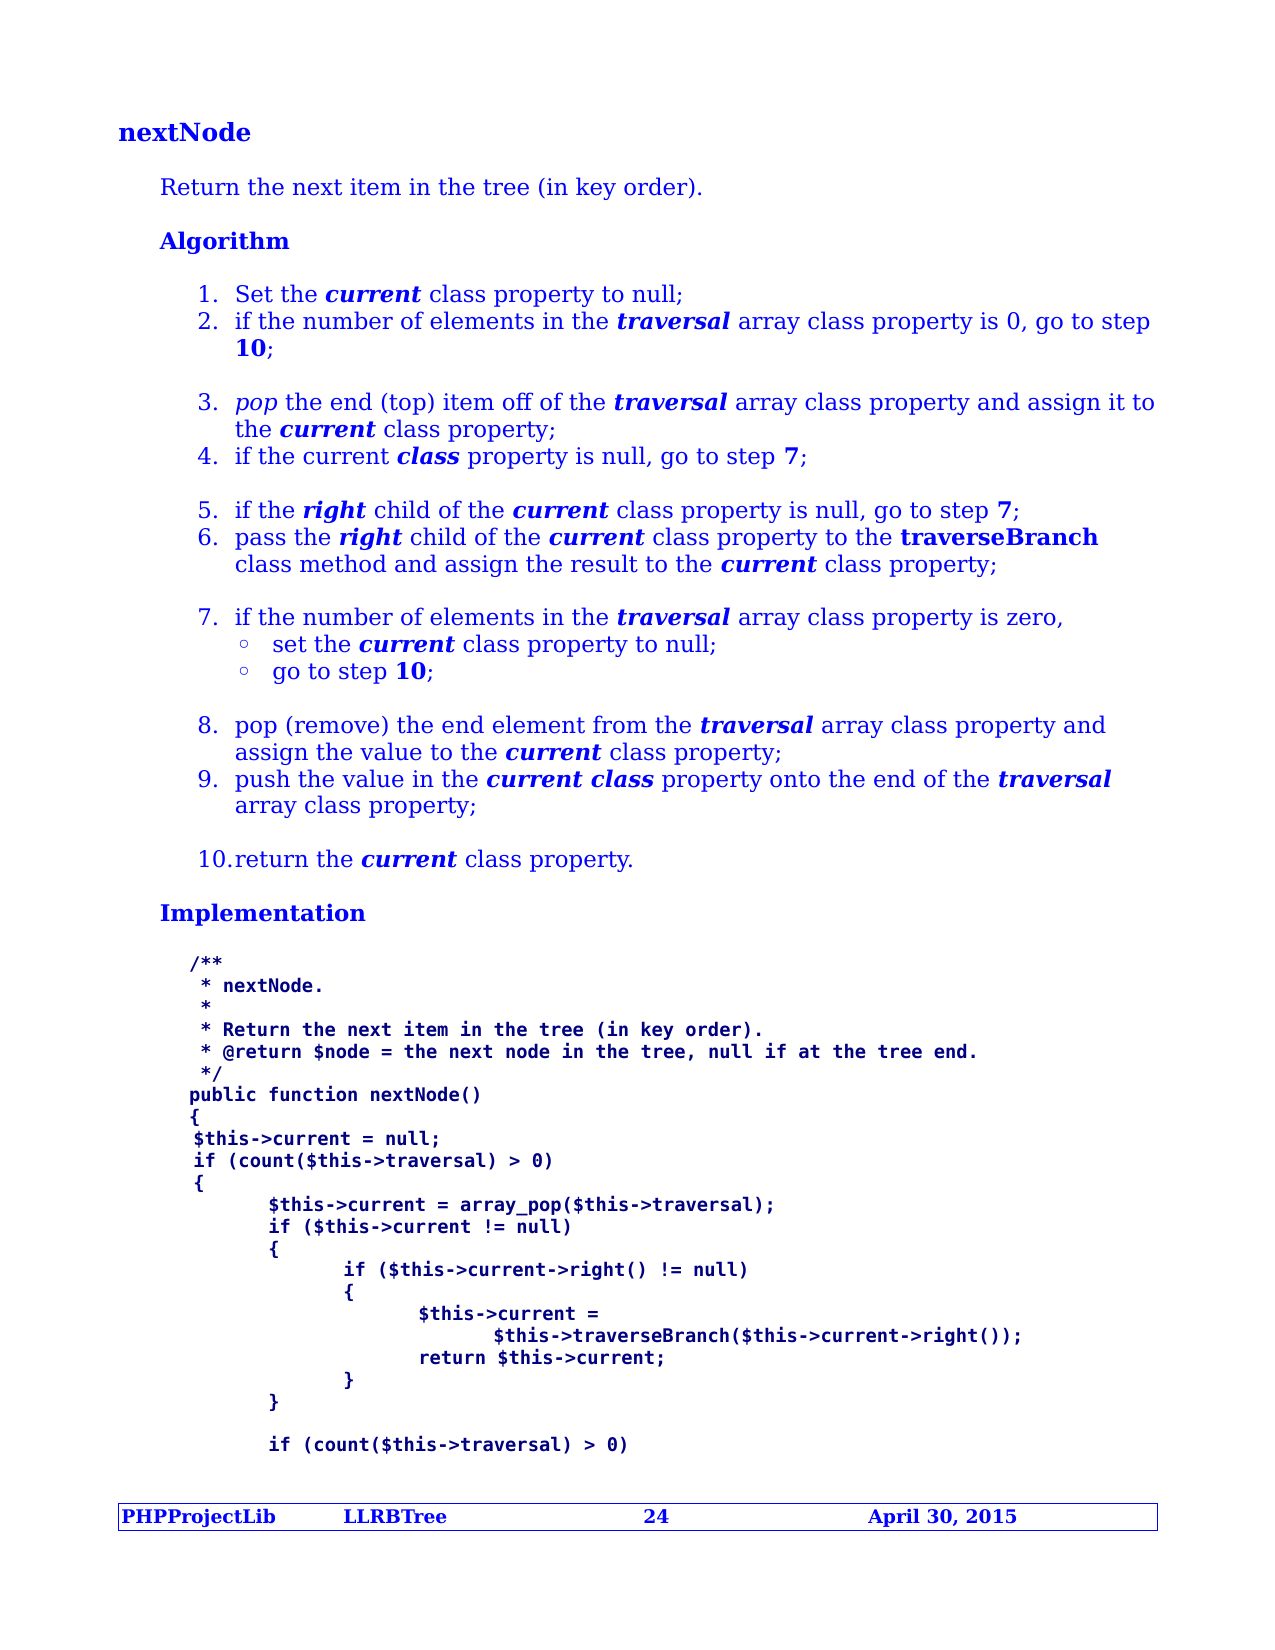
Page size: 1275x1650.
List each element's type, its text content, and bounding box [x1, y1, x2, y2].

list pass the right child of the current class property to the traverseBranch class method and assign the result to the current class property; [197, 523, 1157, 577]
list if (count($this->traversal) > 0) [189, 1150, 1157, 1172]
list * Return the next item in the tree (in key order). [189, 1019, 1157, 1041]
text Algorithm [159, 227, 1157, 254]
list set the current class property to null; [234, 631, 1157, 658]
title nextNode [118, 118, 1157, 147]
list $this->current = array_pop($this->traversal); [189, 1194, 1157, 1216]
list /** [189, 953, 1157, 975]
text Implementation [159, 899, 1157, 926]
list if the current class property is null, go to step 7; [197, 443, 1157, 470]
list return $this->current; [189, 1347, 1157, 1369]
list $this->traverseBranch($this->current->right()); [189, 1325, 1157, 1347]
list push the value in the current class property onto the end of the traversal array class property; [197, 766, 1157, 819]
list go to step 10; [234, 658, 1157, 685]
list if the number of elements in the traversal array class property is 0, go to step 10; [197, 308, 1157, 362]
list $this->current = [189, 1303, 1157, 1325]
list if the number of elements in the traversal array class property is zero, [197, 604, 1157, 631]
list { [189, 1237, 1157, 1259]
list if ($this->current->right() != null) [189, 1259, 1157, 1281]
list pop (remove) the end element from the traversal array class property and assign the value to the current class property; [197, 712, 1157, 766]
list { [189, 1106, 1157, 1128]
list if ($this->current != null) [189, 1216, 1157, 1237]
list { [189, 1281, 1157, 1303]
list * @return $node = the next node in the tree, null if at the tree end. [189, 1041, 1157, 1062]
list Set the current class property to null; [197, 281, 1157, 308]
list } [189, 1369, 1157, 1391]
list * nextNode. [189, 975, 1157, 997]
list public function nextNode() [189, 1084, 1157, 1106]
list * [189, 997, 1157, 1019]
list return the current class property. [197, 846, 1157, 873]
list */ [189, 1062, 1157, 1084]
list if (count($this->traversal) > 0) [189, 1434, 1157, 1456]
text Return the next item in the tree (in key order). [159, 174, 1157, 201]
list { [189, 1172, 1157, 1194]
list } [189, 1391, 1157, 1412]
list if the right child of the current class property is null, go to step 7; [197, 496, 1157, 523]
list $this->current = null; [189, 1128, 1157, 1150]
list pop the end (top) item off of the traversal array class property and assign it to the current class property; [197, 389, 1157, 443]
